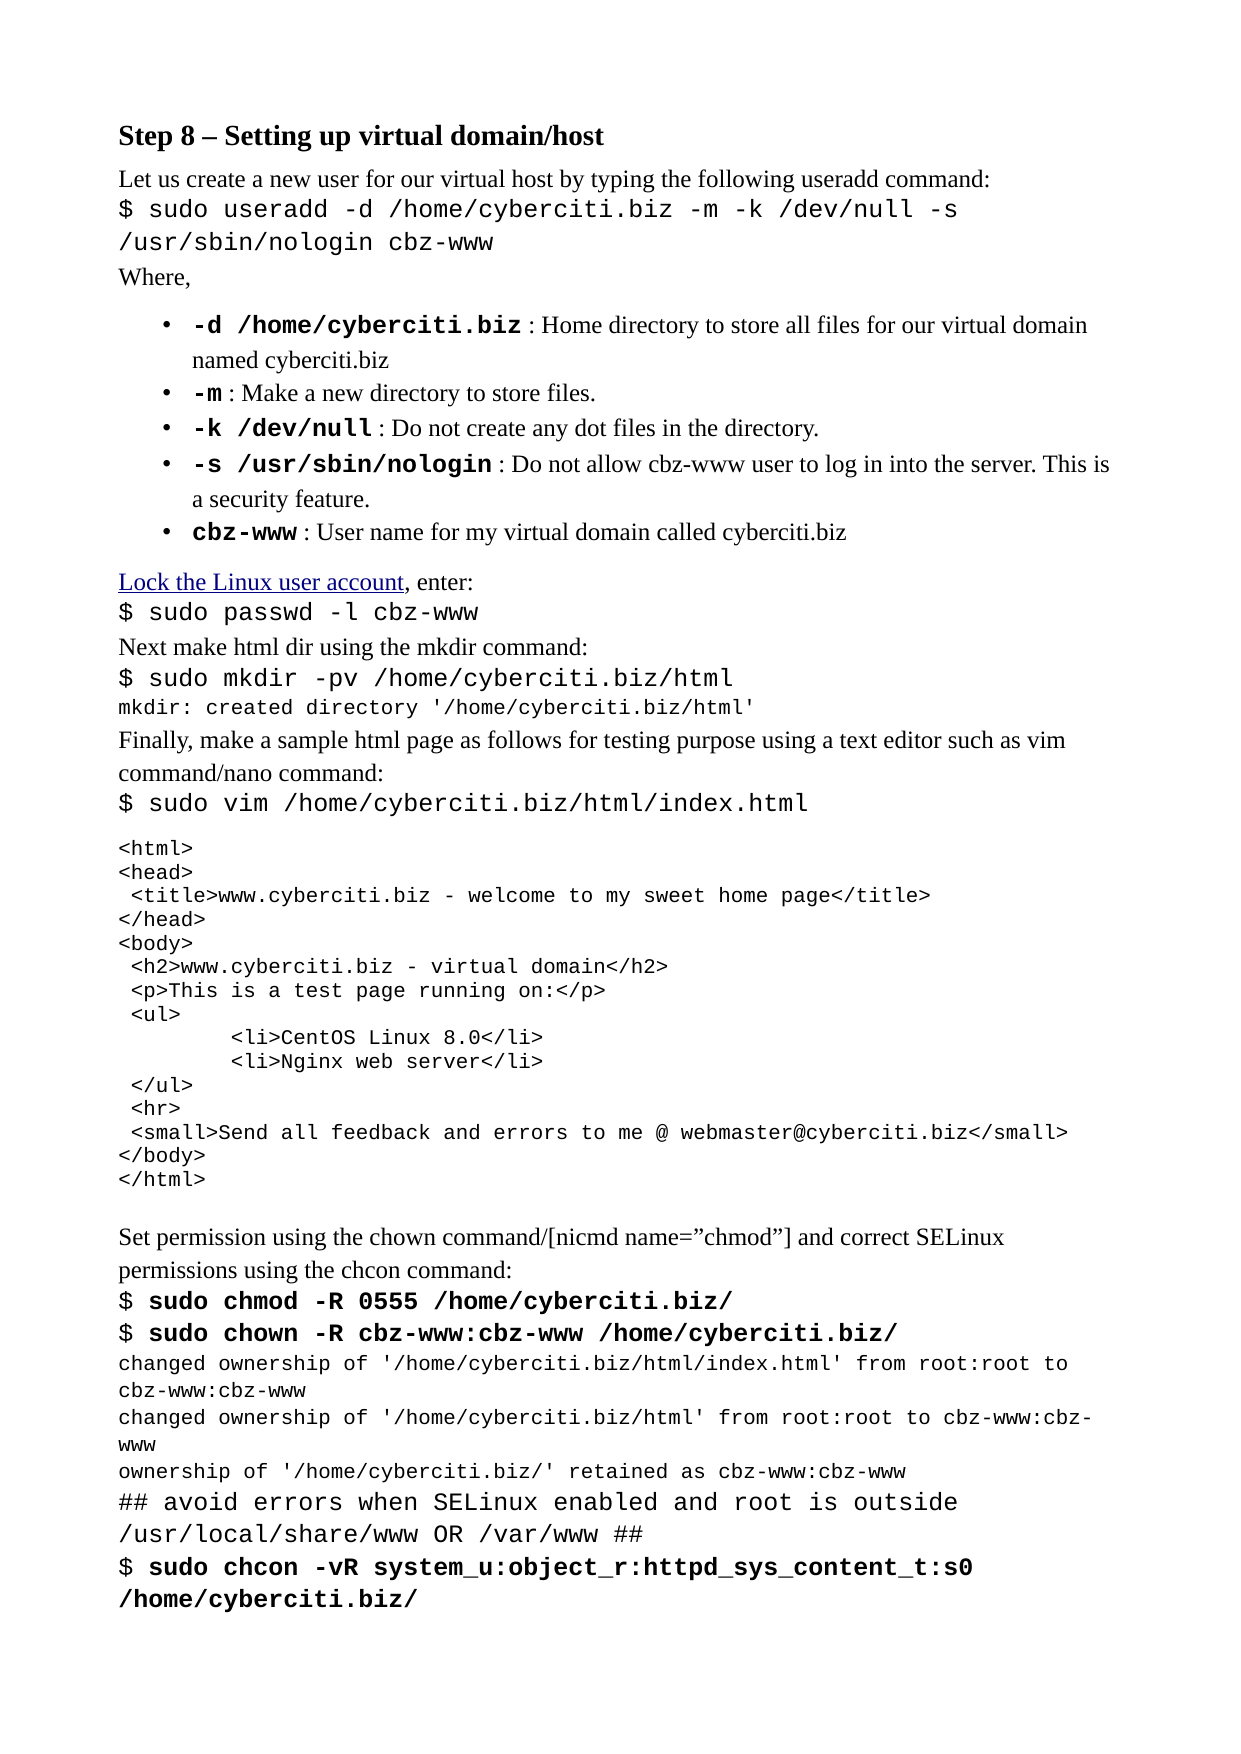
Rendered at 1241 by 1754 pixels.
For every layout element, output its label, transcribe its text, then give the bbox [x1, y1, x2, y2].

text <p>This is a test page running on:</p> [118, 980, 1122, 1004]
text Lock the Linux user account, enter: $ sudo passwd -l cbz-www Next make html dir using the mkdir command: $ sudo mkdir -pv /home/cyberciti.biz/html mkdir: created directory '/home/cyberciti.biz/html' Finally, make a sample html page as follows for testing purpose using a text editor such as vim command/nano command: $ sudo vim /home/cyberciti.biz/html/index.html [118, 567, 1122, 819]
text </body> [118, 1146, 1122, 1169]
text Set permission using the chown command/[nicmd name=”chmod”] and correct SELinux permissions using the chcon command: $ sudo chmod -R 0555 /home/cyberciti.biz/ $ sudo chown -R cbz-www:cbz-www /home/cyberciti.biz/ changed ownership of '/home/cyberciti.biz/html/index.html' from root:root to cbz-www:cbz-www changed ownership of '/home/cyberciti.biz/html' from root:root to cbz-www:cbz-www ownership of '/home/cyberciti.biz/' retained as cbz-www:cbz-www ## avoid errors when SELinux enabled and root is outside /usr/local/share/www OR /var/www ## $ sudo chcon -vR system_u:object_r:httpd_sys_content_t:s0 /home/cyberciti.biz/ [118, 1222, 1122, 1615]
text </html> [118, 1169, 1122, 1193]
list -d /home/cyberciti.biz : Home directory to store all files for our virtual domain named cyberciti.biz [162, 310, 1122, 374]
text </ul> [118, 1074, 1122, 1098]
text <title>www.cyberciti.biz - welcome to my sweet home page</title> [118, 885, 1122, 909]
text <html> [118, 838, 1122, 862]
text <head> [118, 862, 1122, 885]
text Let us create a new user for our virtual host by typing the following useradd command: $ sudo useradd -d /home/cyberciti.biz -m -k /dev/null -s /usr/sbin/nologin cbz-www Where, [118, 164, 1122, 291]
text <ul> [118, 1004, 1122, 1027]
text <li>Nginx web server</li> [118, 1051, 1122, 1074]
text <li>CentOS Linux 8.0</li> [118, 1027, 1122, 1051]
list cbz-www : User name for my virtual domain called cyberciti.biz [162, 517, 1122, 548]
text <hr> [118, 1098, 1122, 1122]
list -k /dev/null : Do not create any dot files in the directory. [162, 413, 1122, 444]
text <body> [118, 933, 1122, 956]
text <small>Send all feedback and errors to me @ webmaster@cyberciti.biz</small> [118, 1122, 1122, 1146]
text </head> [118, 909, 1122, 933]
list -m : Make a new directory to store files. [162, 378, 1122, 409]
list -s /usr/sbin/nologin : Do not allow cbz-www user to log in into the server. This is a security feature. [162, 449, 1122, 513]
subtitle Step 8 – Setting up virtual domain/host [118, 118, 1122, 152]
text <h2>www.cyberciti.biz - virtual domain</h2> [118, 956, 1122, 980]
